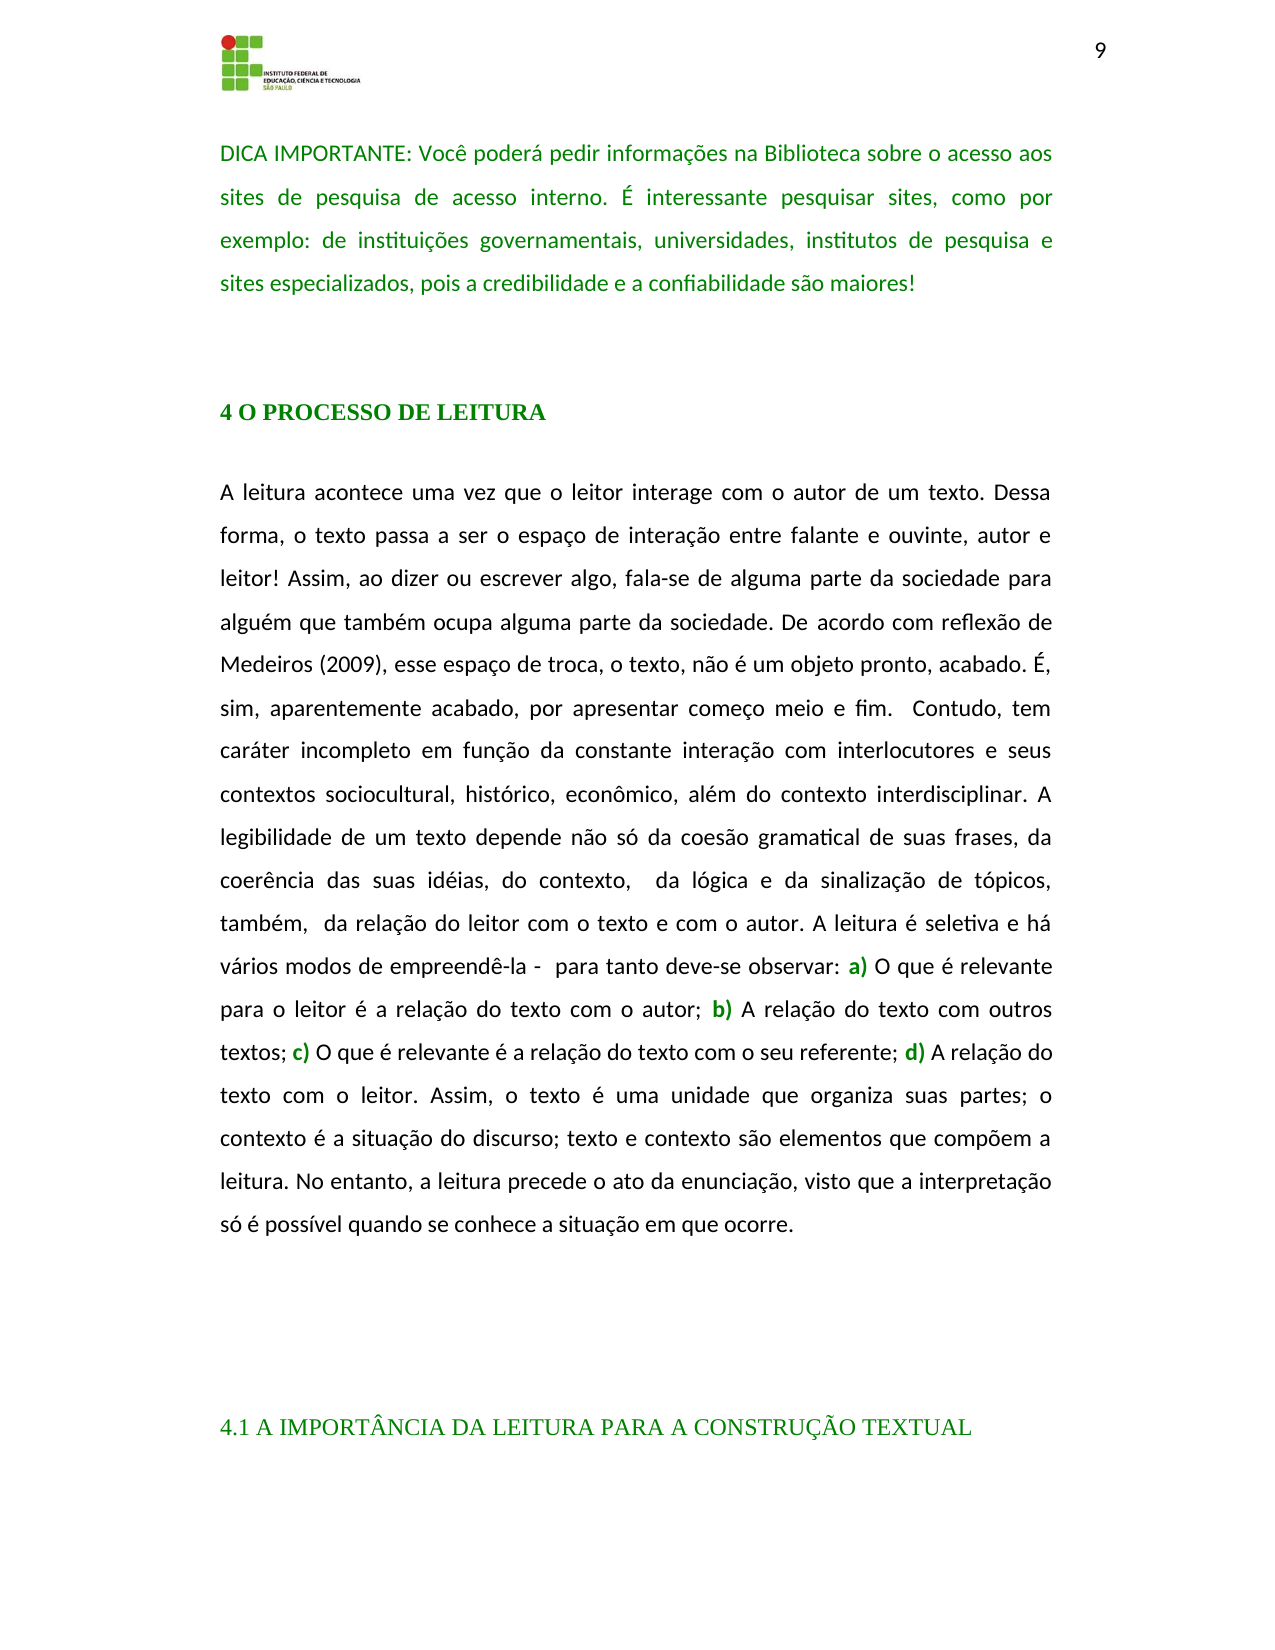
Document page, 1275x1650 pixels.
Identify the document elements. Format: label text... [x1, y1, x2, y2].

text A leitura acontece uma vez que o leitor interage com o autor de um texto. Dessa forma, o texto passa a ser o espaço de interação entre falante e ouvinte, autor e leitor! Assim, ao dizer ou escrever algo, fala-se de alguma parte da sociedade para alguém que também ocupa alguma parte da sociedade. De acordo com reflexão de Medeiros (2009), esse espaço de troca, o texto, não é um objeto pronto, acabado. É, sim, aparentemente acabado, por apresentar começo meio e fim. Contudo, tem caráter incompleto em função da constante interação com interlocutores e seus contextos sociocultural, histórico, econômico, além do contexto interdisciplinar. A legibilidade de um texto depende não só da coesão gramatical de suas frases, da coerência das suas idéias, do contexto, da lógica e da sinalização de tópicos, também, da relação do leitor com o texto e com o autor. A leitura é seletiva e há vários modos de empreendê-la - para tanto deve-se observar: a) O que é relevante para o leitor é a relação do texto com o autor; b) A relação do texto com outros textos; c) O que é relevante é a relação do texto com o seu referente; d) A relação do texto com o leitor. Assim, o texto é uma unidade que organiza suas partes; o contexto é a situação do discurso; texto e contexto são elementos que compõem a leitura. No entanto, a leitura precede o ato da enunciação, visto que a interpretação só é possível quando se conhece a situação em que ocorre. [220, 477, 1053, 1238]
subtitle 4 O PROCESSO DE LEITURA [220, 398, 1054, 425]
text DICA IMPORTANTE: Você poderá pedir informações na Biblioteca sobre o acesso aos sites de pesquisa de acesso interno. É interessante pesquisar sites, como por exemplo: de instituições governamentais, universidades, institutos de pesquisa e sites especializados, pois a credibilidade e a confiabilidade são maiores! [220, 138, 1054, 297]
picture [220, 35, 362, 92]
subtitle 4.1 A IMPORTÂNCIA DA LEITURA PARA A CONSTRUÇÃO TEXTUAL [220, 1413, 1054, 1440]
